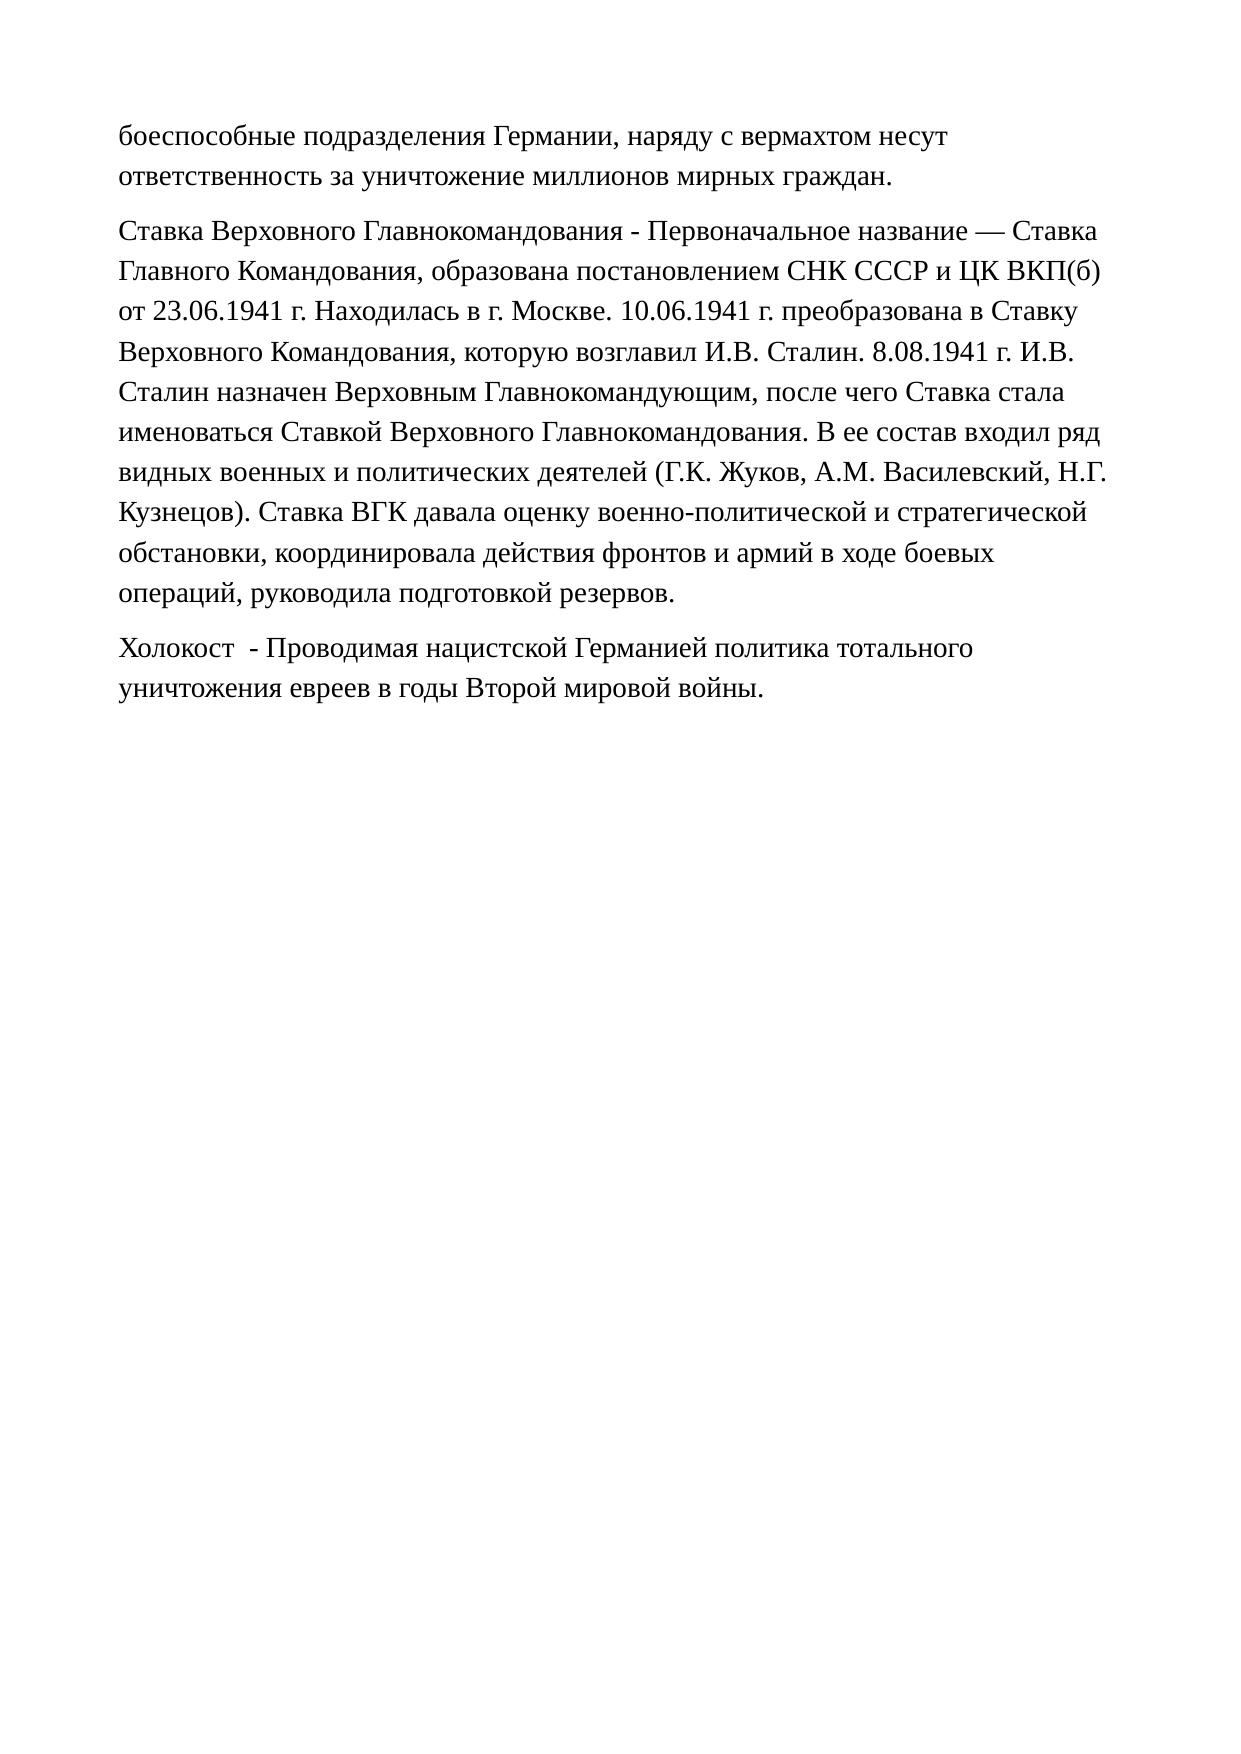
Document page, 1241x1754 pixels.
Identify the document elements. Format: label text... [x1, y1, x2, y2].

text Холокост - Проводимая нацистской Германией политика тотального уничтожения евреев в годы Второй мировой войны. [118, 630, 1122, 703]
text боеспособные подразделения Германии, наряду с вермахтом несут ответственность за уничтожение миллионов мирных граждан. [118, 118, 1122, 192]
text Ставка Верховного Главнокомандования - Первоначальное название — Ставка Главного Командования, образована постановлением СНК СССР и ЦК ВКП(б) от 23.06.1941 г. Находилась в г. Москве. 10.06.1941 г. преобразована в Ставку Верховного Командования, которую возглавил И.В. Сталин. 8.08.1941 г. И.В. Сталин назначен Верховным Главнокомандующим, после чего Ставка стала именоваться Ставкой Верховного Главнокомандования. В ее состав входил ряд видных военных и политических деятелей (Г.К. Жуков, А.М. Василевский, Н.Г. Кузнецов). Ставка ВГК давала оценку военно-политической и стратегической обстановки, координировала действия фронтов и армий в ходе боевых операций, руководила подготовкой резервов. [118, 213, 1122, 608]
